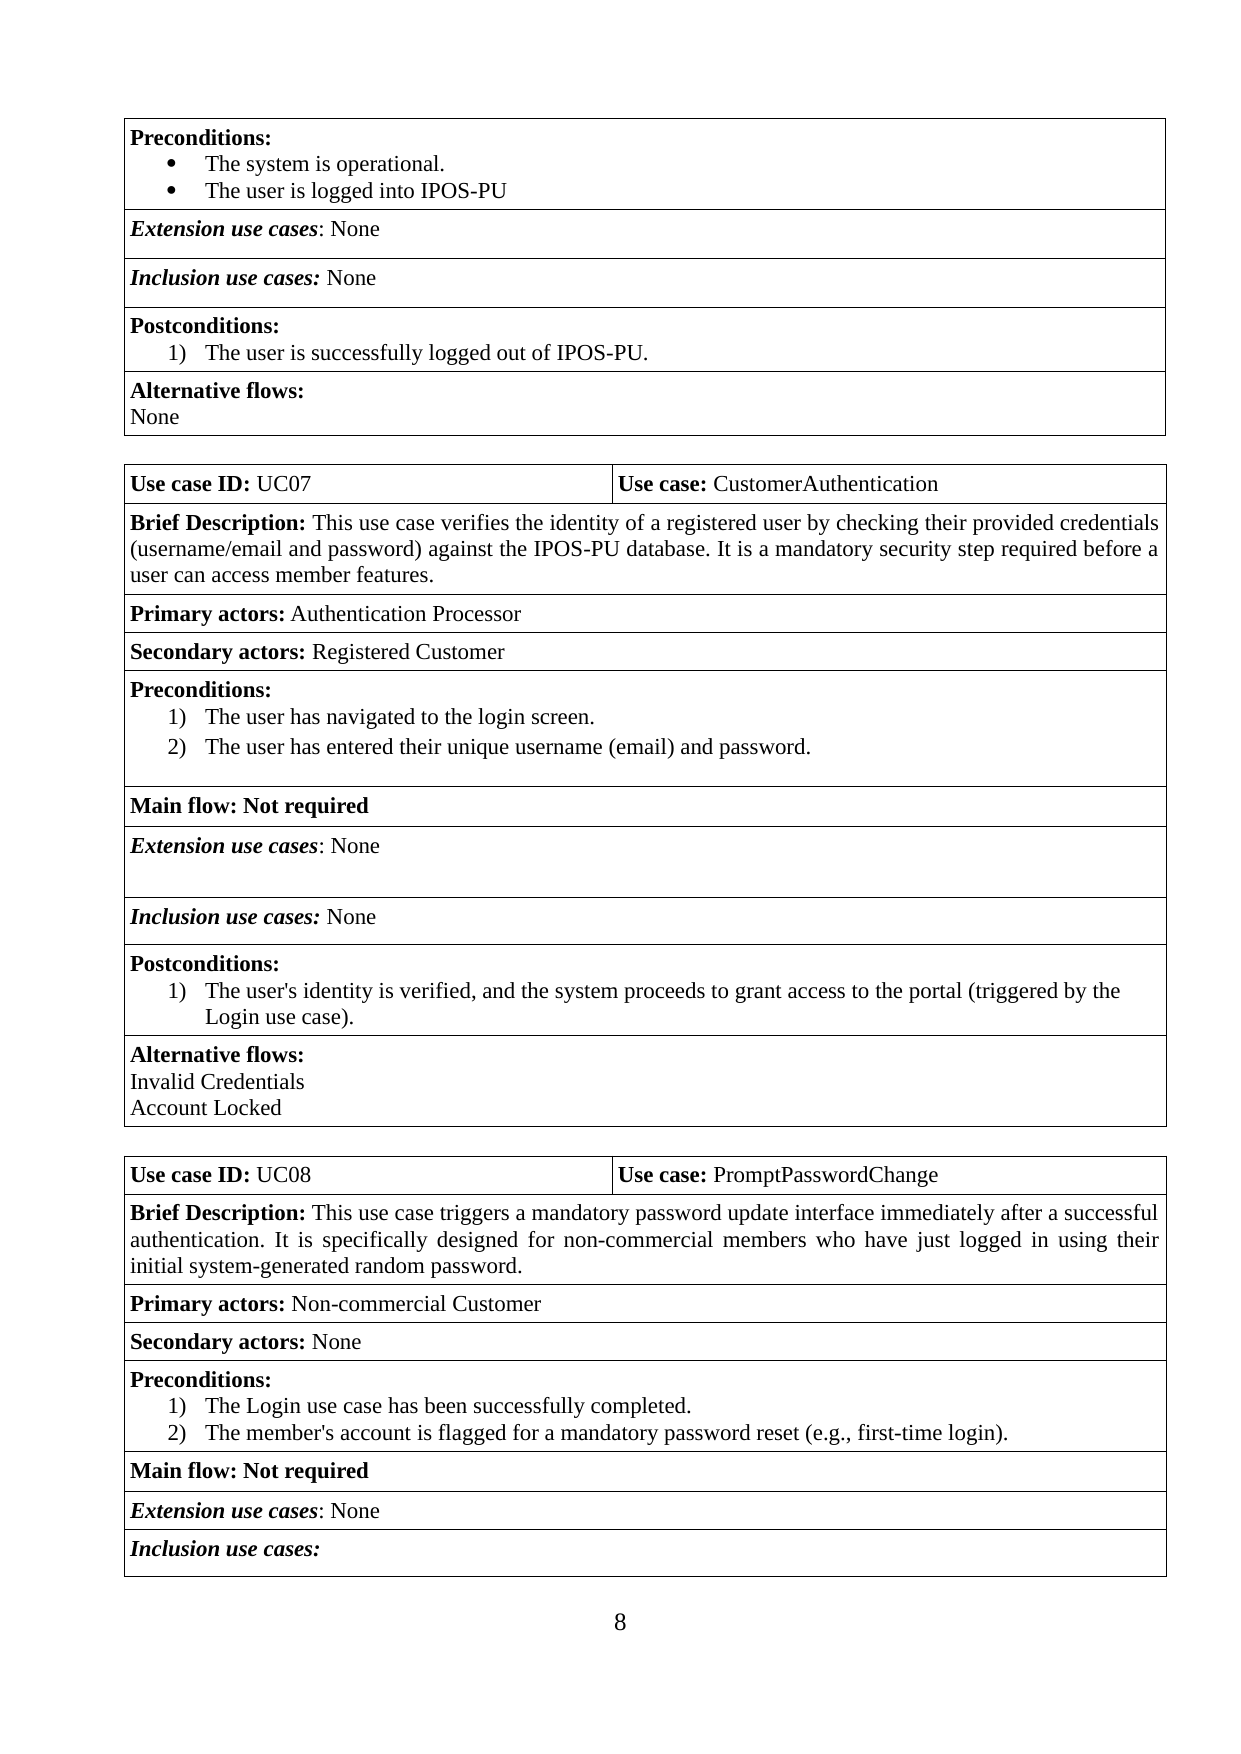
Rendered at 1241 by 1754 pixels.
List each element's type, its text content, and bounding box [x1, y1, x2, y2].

table_cell Brief Description: This use case triggers a mandatory password update interface immediately after a successful authentication. It is specifically designed for non-commercial members who have just logged in using their initial system-generated random password. [125, 1195, 1166, 1284]
table_cell Postconditions: The user's identity is verified, and the system proceeds to grant access to the portal (triggered by the Login use case). [125, 945, 1166, 1035]
table_header Use case ID: UC08 [125, 1157, 612, 1193]
table_cell Secondary actors: Registered Customer [125, 633, 1166, 670]
table_cell Postconditions: The user is successfully logged out of IPOS-PU. [125, 308, 1165, 371]
table_cell Extension use cases: None [125, 210, 1165, 258]
table_cell Alternative flows: Invalid Credentials Account Locked [125, 1036, 1166, 1126]
table_cell Main flow: Not required [125, 1452, 1166, 1491]
table_cell Secondary actors: None [125, 1323, 1166, 1360]
table_cell Inclusion use cases: None [125, 259, 1165, 307]
table_cell Preconditions: The system is operational. The user is logged into IPOS-PU [125, 119, 1165, 209]
table_cell Inclusion use cases: None [125, 898, 1166, 944]
table_cell Alternative flows: None [125, 372, 1165, 435]
table_cell Inclusion use cases: ChangePassword Login [125, 1530, 1166, 1576]
table_cell Primary actors: Authentication Processor [125, 595, 1166, 632]
table_header Use case ID: UC07 [125, 465, 612, 503]
table_cell Primary actors: Non-commercial Customer [125, 1285, 1166, 1322]
table_cell Extension use cases: None [125, 1492, 1166, 1529]
table_cell Preconditions: The Login use case has been successfully completed. The member's account is flagged for a mandatory password reset (e.g., first-time login). [125, 1361, 1166, 1451]
table_cell Preconditions: The user has navigated to the login screen. The user has entered their unique username (email) and password. [125, 671, 1166, 786]
table_cell Extension use cases: None [125, 827, 1166, 897]
table_cell Main flow: Not required [125, 787, 1166, 826]
table_header Use case: CustomerAuthentication [613, 465, 1166, 503]
table_header Use case: PromptPasswordChange [613, 1157, 1166, 1193]
table_cell Brief Description: This use case verifies the identity of a registered user by checking their provided credentials (username/email and password) against the IPOS-PU database. It is a mandatory security step required before a user can access member features. [125, 504, 1166, 594]
